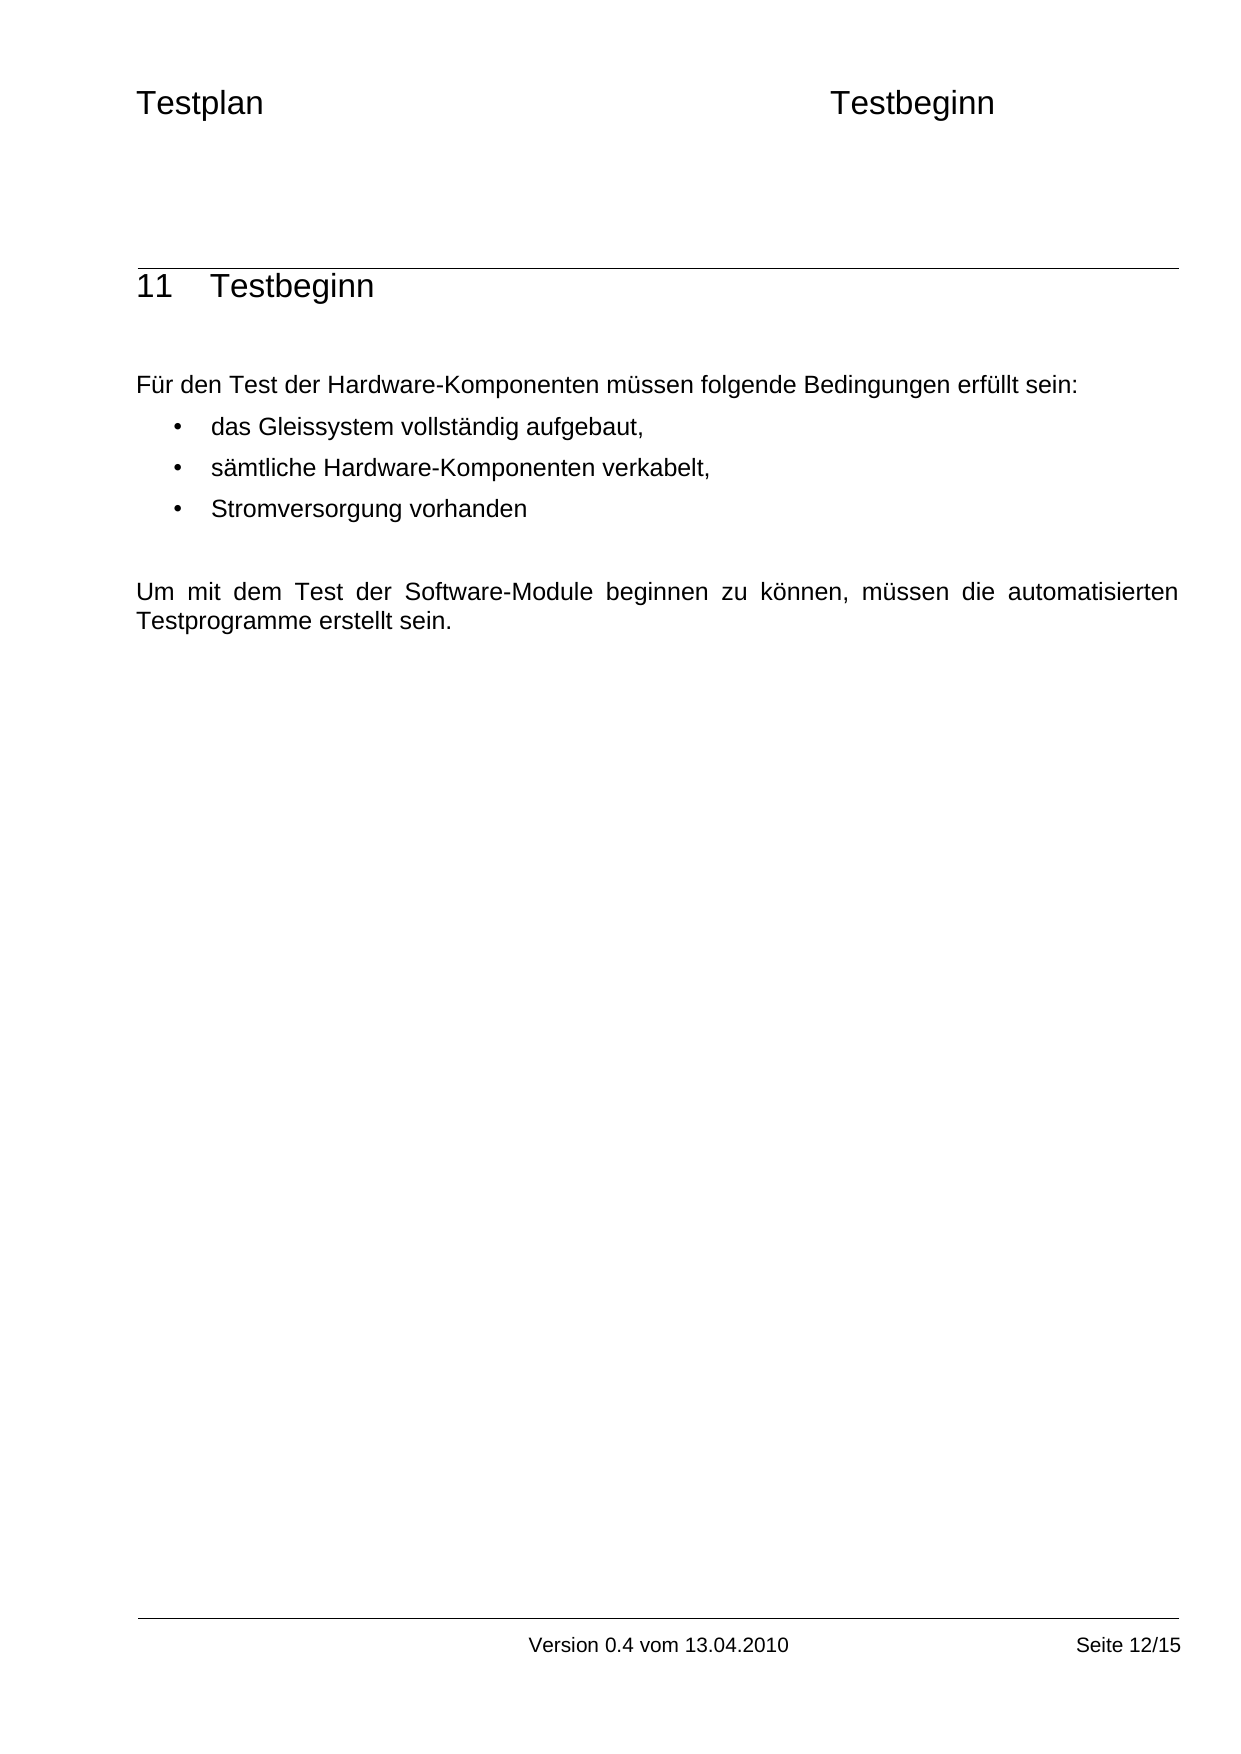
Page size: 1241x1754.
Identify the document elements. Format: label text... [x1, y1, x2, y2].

text Für den Test der Hardware-Komponenten müssen folgende Bedingungen erfüllt sein: [136, 371, 1181, 399]
list sämtliche Hardware-Komponenten verkabelt, [173, 453, 1181, 482]
subtitle Testbeginn [323, 289, 1181, 304]
list das Gleissystem vollständig aufgebaut, [173, 412, 1181, 441]
list Stromversorgung vorhanden [173, 494, 1181, 523]
subtitle Testbeginn [136, 289, 324, 304]
text Um mit dem Test der Software-Module beginnen zu können, müssen die automatisierten Testprogramme erstellt sein. [136, 577, 1181, 634]
